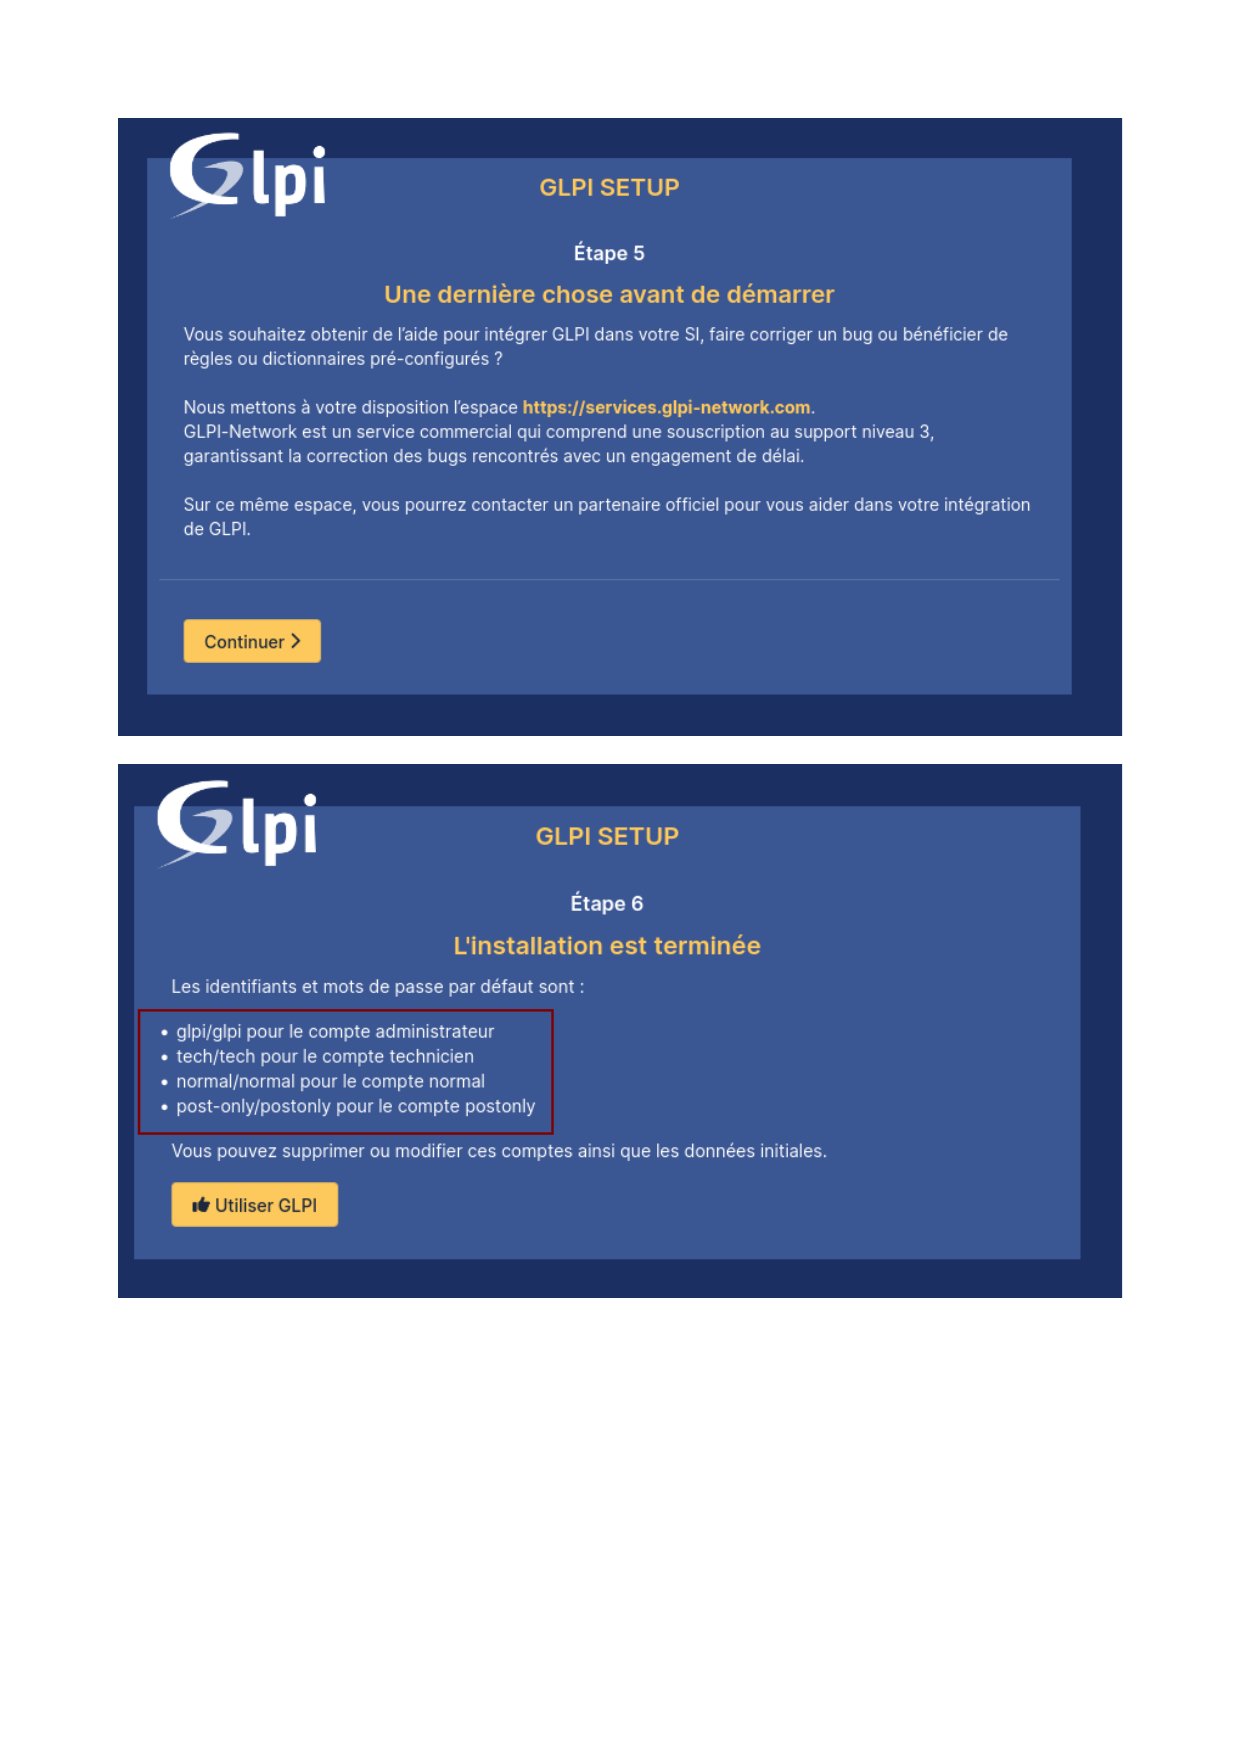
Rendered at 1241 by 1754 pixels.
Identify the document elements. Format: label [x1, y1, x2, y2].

picture [118, 764, 1123, 1298]
picture [118, 118, 1123, 736]
